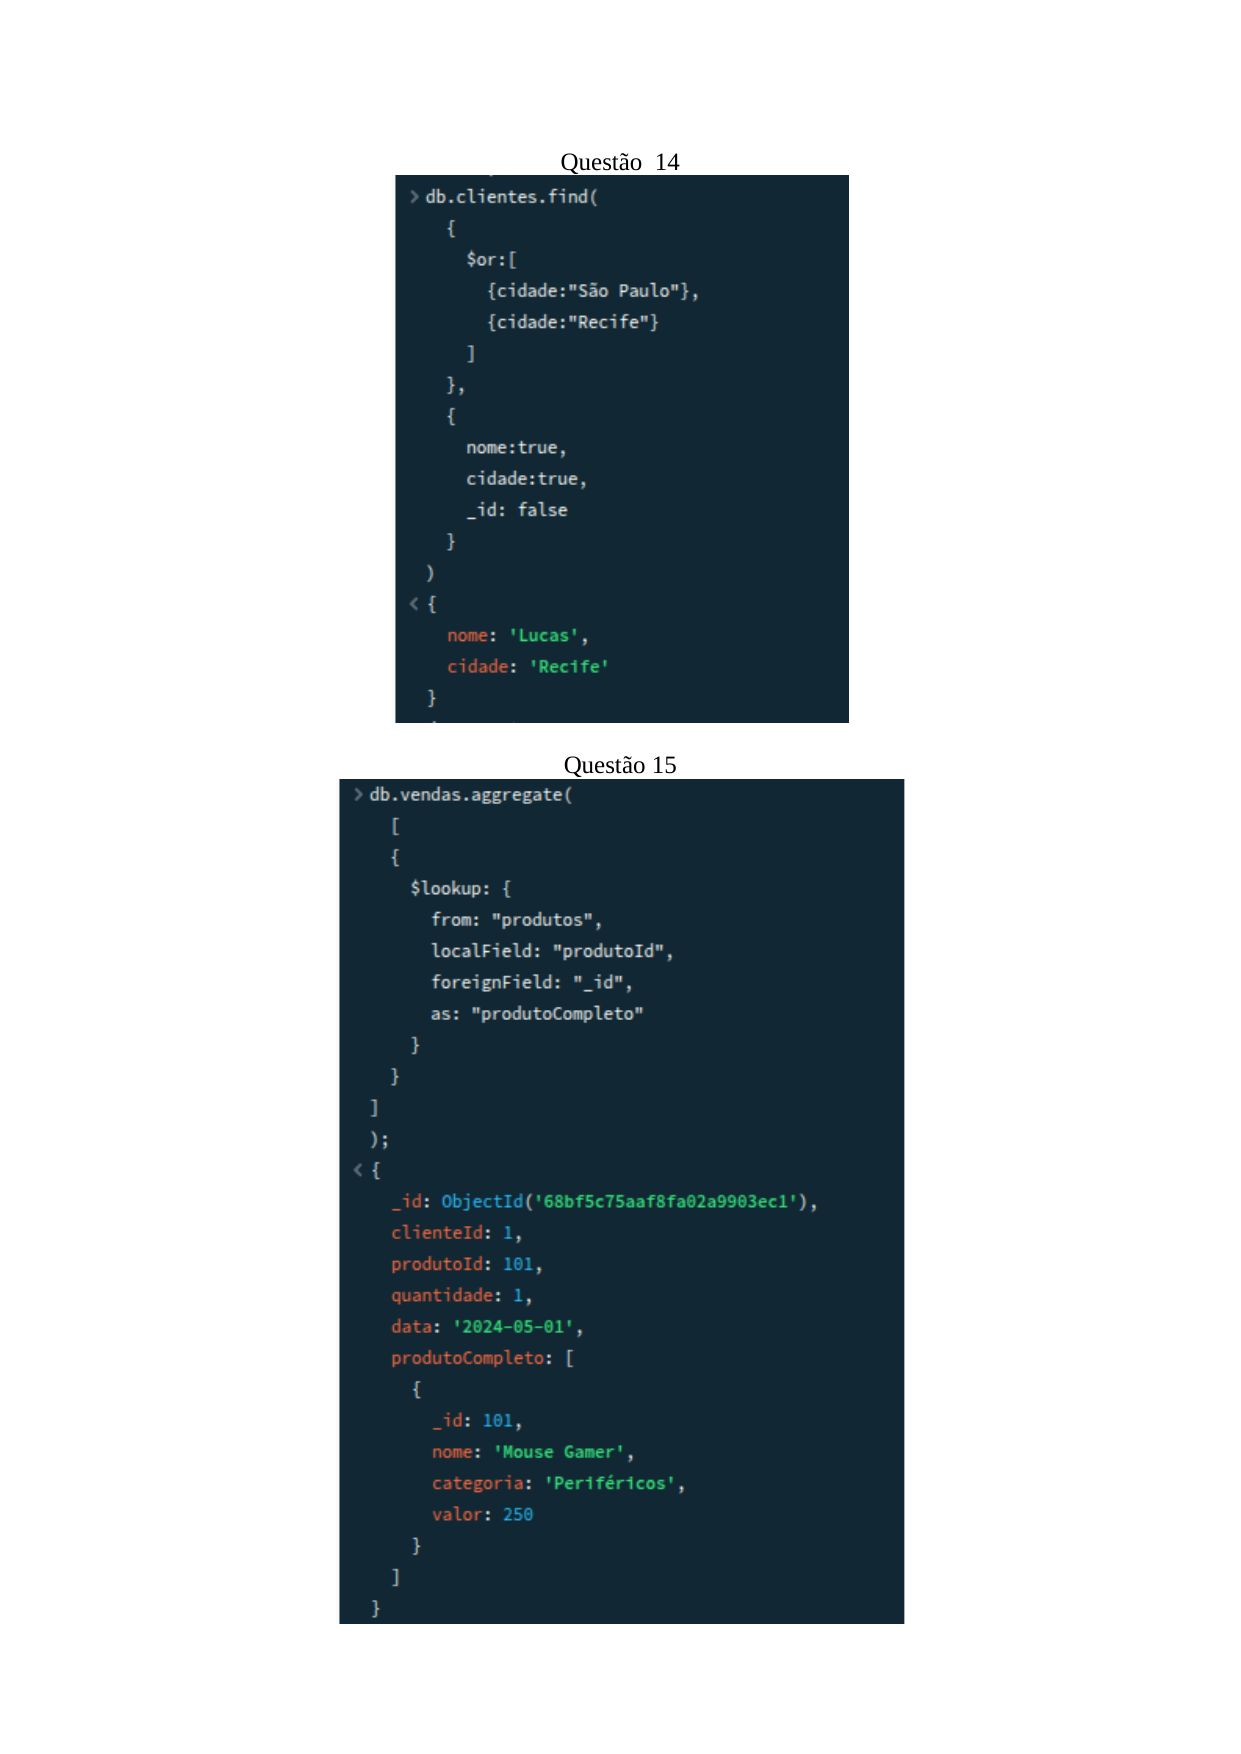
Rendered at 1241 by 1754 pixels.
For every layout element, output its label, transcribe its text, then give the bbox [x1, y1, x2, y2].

text Questão 15 [118, 751, 1122, 779]
text Questão 14 [118, 147, 1122, 176]
picture [391, 175, 849, 723]
picture [335, 779, 905, 1624]
